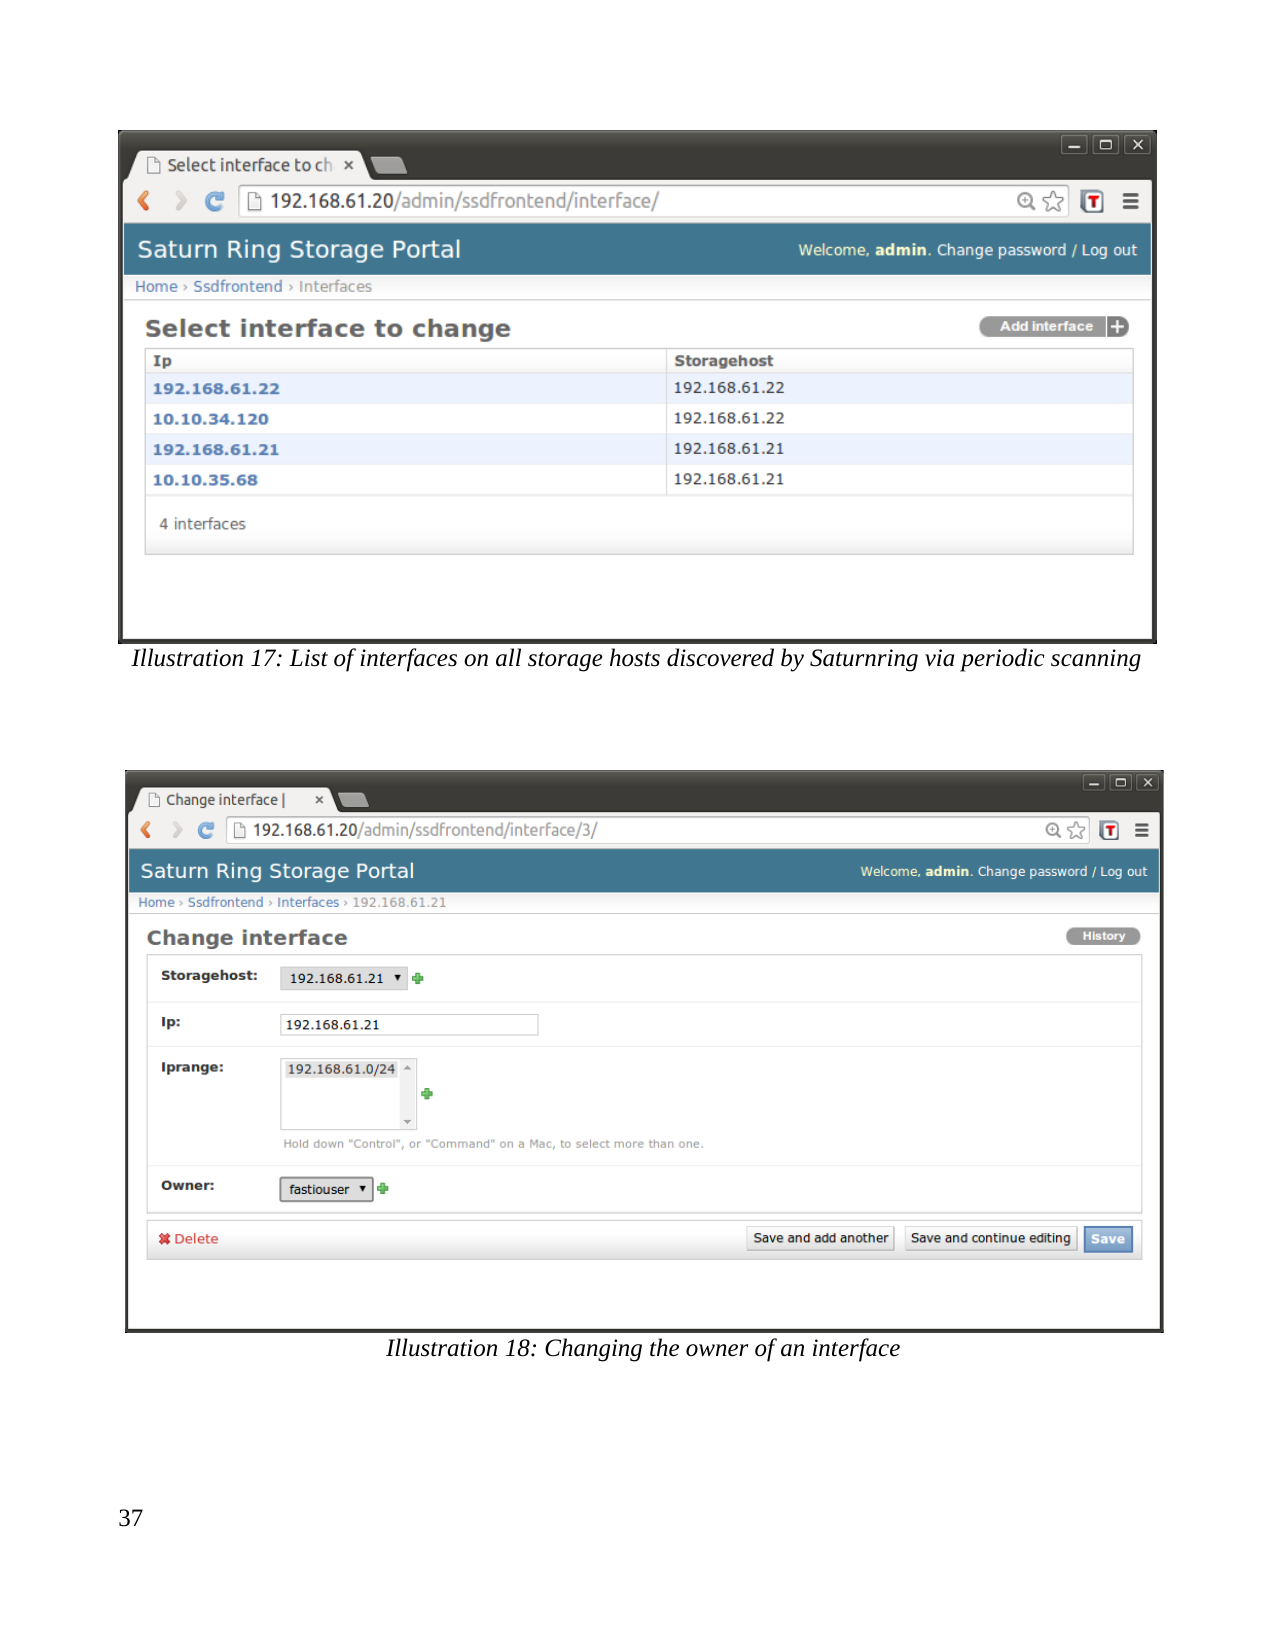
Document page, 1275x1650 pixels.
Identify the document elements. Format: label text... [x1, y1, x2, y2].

text Illustration 18: Changing the owner of an interface [125, 1333, 1164, 1361]
picture [125, 770, 1164, 1333]
text Illustration 17: List of interfaces on all storage hosts discovered by Saturnring via periodic scanning [118, 644, 1157, 672]
picture [118, 130, 1157, 644]
